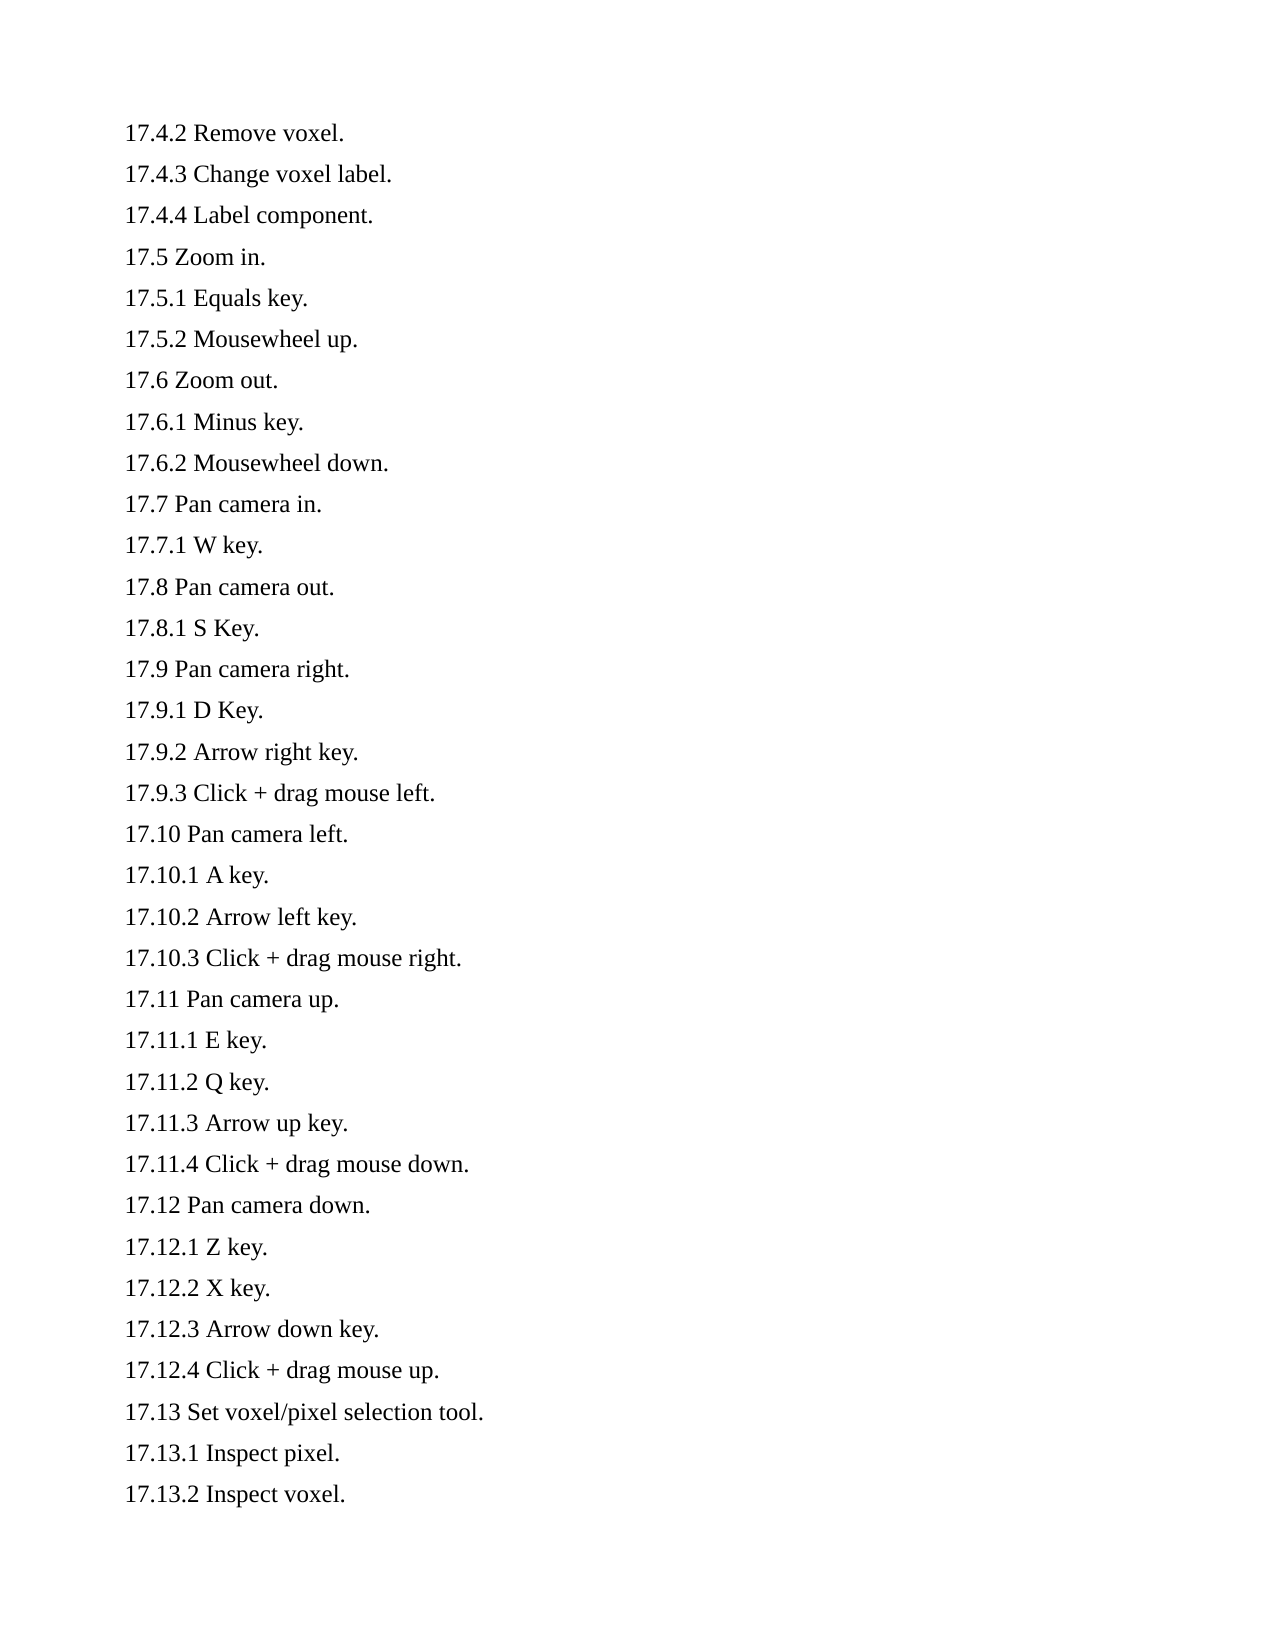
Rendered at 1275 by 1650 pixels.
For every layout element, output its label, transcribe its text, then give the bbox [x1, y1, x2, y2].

list Q key. [118, 1067, 1157, 1096]
list Change voxel label. [118, 159, 1157, 188]
list Mousewheel down. [118, 448, 1157, 477]
list Click + drag mouse down. [118, 1149, 1157, 1178]
list X key. [118, 1273, 1157, 1302]
list W key. [118, 531, 1157, 559]
list Pan camera left. [118, 819, 1157, 848]
list Inspect pixel. [118, 1438, 1157, 1467]
list Zoom out. [118, 366, 1157, 394]
list Pan camera down. [118, 1191, 1157, 1219]
list E key. [118, 1026, 1157, 1054]
list Click + drag mouse up. [118, 1356, 1157, 1384]
list Pan camera right. [118, 654, 1157, 683]
list Pan camera out. [118, 572, 1157, 601]
list Zoom in. [118, 242, 1157, 271]
list Arrow right key. [118, 737, 1157, 766]
list Arrow left key. [118, 902, 1157, 931]
list Arrow down key. [118, 1314, 1157, 1343]
list Remove voxel. [118, 118, 1157, 147]
list Pan camera in. [118, 489, 1157, 518]
list Mousewheel up. [118, 324, 1157, 353]
list S Key. [118, 613, 1157, 642]
list Z key. [118, 1232, 1157, 1261]
list A key. [118, 861, 1157, 889]
list Set voxel/pixel selection tool. [118, 1397, 1157, 1426]
list Pan camera up. [118, 984, 1157, 1013]
list Label component. [118, 201, 1157, 229]
list Click + drag mouse right. [118, 943, 1157, 972]
list Minus key. [118, 407, 1157, 436]
list Equals key. [118, 283, 1157, 312]
list Inspect voxel. [118, 1479, 1157, 1508]
list Arrow up key. [118, 1108, 1157, 1137]
list Click + drag mouse left. [118, 778, 1157, 807]
list D Key. [118, 696, 1157, 724]
